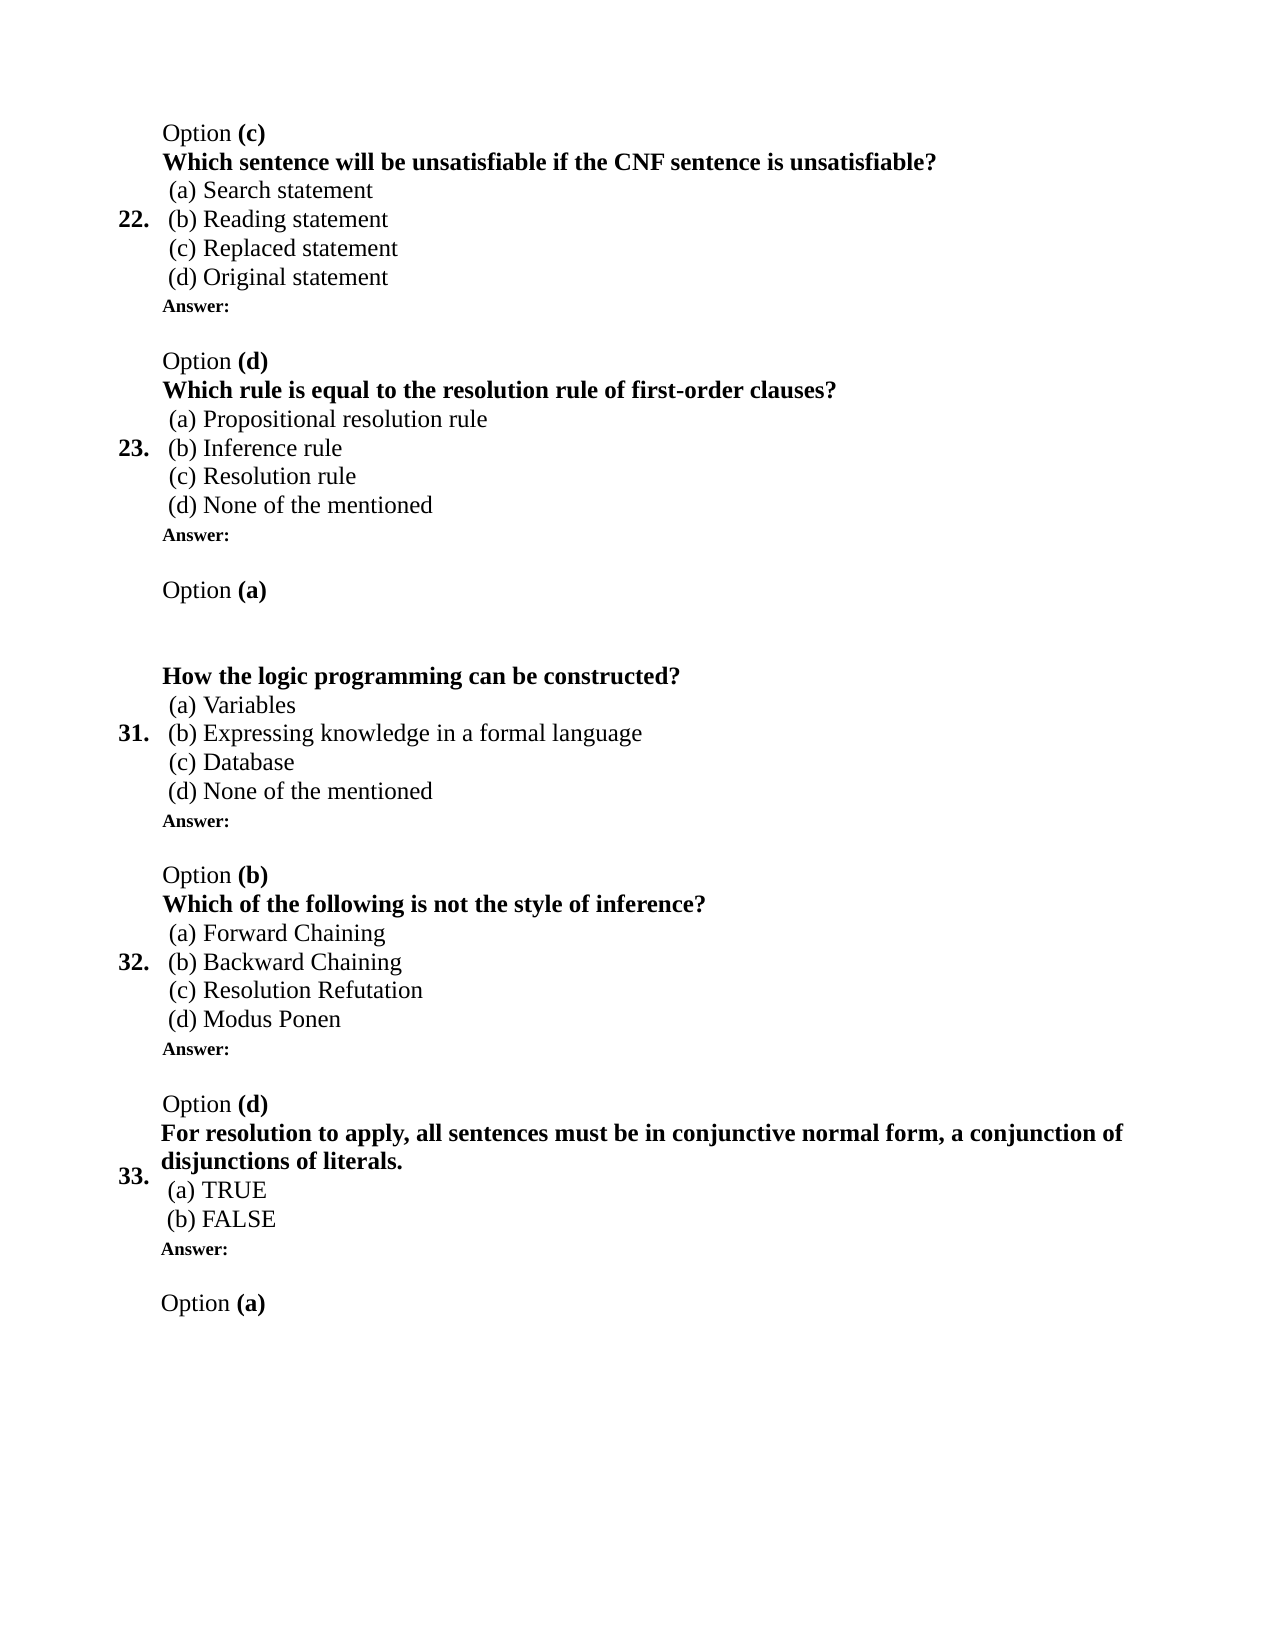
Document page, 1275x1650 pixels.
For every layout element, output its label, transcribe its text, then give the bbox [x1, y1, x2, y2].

table_cell [162, 519, 851, 524]
table_header 23. [118, 375, 162, 519]
table_cell Option (c) [162, 118, 839, 147]
table_header (a) [162, 404, 203, 433]
table_cell [162, 1033, 720, 1038]
table_cell Inference rule [203, 433, 502, 461]
table_cell [118, 1238, 161, 1317]
table_header Propositional resolution rule [203, 404, 502, 433]
table_header (a) [162, 918, 203, 947]
table_cell (c) [162, 747, 203, 776]
table_cell [118, 1038, 162, 1118]
table_cell [162, 291, 952, 295]
table_header Which sentence will be unsatisfiable if the CNF sentence is unsatisfiable? [162, 147, 952, 291]
table_cell None of the mentioned [203, 776, 657, 805]
table_cell (d) [162, 490, 203, 519]
table_header 22. [118, 147, 162, 291]
table_cell (c) [162, 461, 203, 490]
table_cell [118, 118, 162, 147]
table_cell Answer: Option (d) [162, 1038, 720, 1118]
table_cell [161, 1233, 1157, 1237]
table_cell [118, 291, 162, 295]
table_cell [162, 805, 696, 809]
table_header (a) [161, 1175, 202, 1204]
table_cell (c) [162, 233, 203, 262]
table_header For resolution to apply, all sentences must be in conjunctive normal form, a conjunction of disjunctions of literals. [161, 1118, 1157, 1233]
table_cell [118, 805, 162, 809]
table_cell (b) [162, 433, 203, 461]
table_cell Expressing knowledge in a formal language [203, 719, 657, 747]
table_header Variables [203, 690, 657, 718]
table_cell FALSE [202, 1204, 292, 1233]
table_cell (d) [162, 1004, 203, 1033]
table_cell Replaced statement [203, 233, 413, 262]
table_cell (b) [162, 204, 203, 233]
table_cell (d) [162, 776, 203, 805]
table_cell [118, 810, 162, 889]
table_header 31. [118, 661, 162, 805]
table_cell Resolution Refutation [203, 976, 438, 1004]
table_header How the logic programming can be constructed? [162, 661, 696, 805]
table_cell Resolution rule [203, 461, 502, 490]
table_header Which of the following is not the style of inference? [162, 889, 720, 1033]
table_header Forward Chaining [203, 918, 438, 947]
table_cell Answer: Option (b) [162, 810, 696, 889]
table_cell [118, 1233, 161, 1237]
table_header Which rule is equal to the resolution rule of first-order clauses? [162, 375, 851, 519]
table_cell Database [203, 747, 657, 776]
table_header (a) [162, 690, 203, 718]
table_header (a) [162, 176, 203, 204]
table_cell (b) [162, 719, 203, 747]
table_cell [118, 295, 162, 375]
table_cell Answer: Option (a) [162, 524, 851, 603]
table_header TRUE [202, 1175, 292, 1204]
table_header 33. [118, 1118, 161, 1233]
table_cell Reading statement [203, 204, 413, 233]
table_cell None of the mentioned [203, 490, 502, 519]
table_cell [118, 519, 162, 524]
table_cell Answer: Option (d) [162, 295, 952, 375]
table_cell Backward Chaining [203, 947, 438, 976]
table_cell [118, 1033, 162, 1038]
table_cell Original statement [203, 262, 413, 291]
table_cell Modus Ponen [203, 1004, 438, 1033]
table_header Search statement [203, 176, 413, 204]
table_cell (b) [161, 1204, 202, 1233]
table_cell (b) [162, 947, 203, 976]
table_cell (d) [162, 262, 203, 291]
table_cell Answer: Option (a) [161, 1238, 1157, 1317]
table_cell (c) [162, 976, 203, 1004]
table_header 32. [118, 889, 162, 1033]
table_cell [118, 524, 162, 603]
